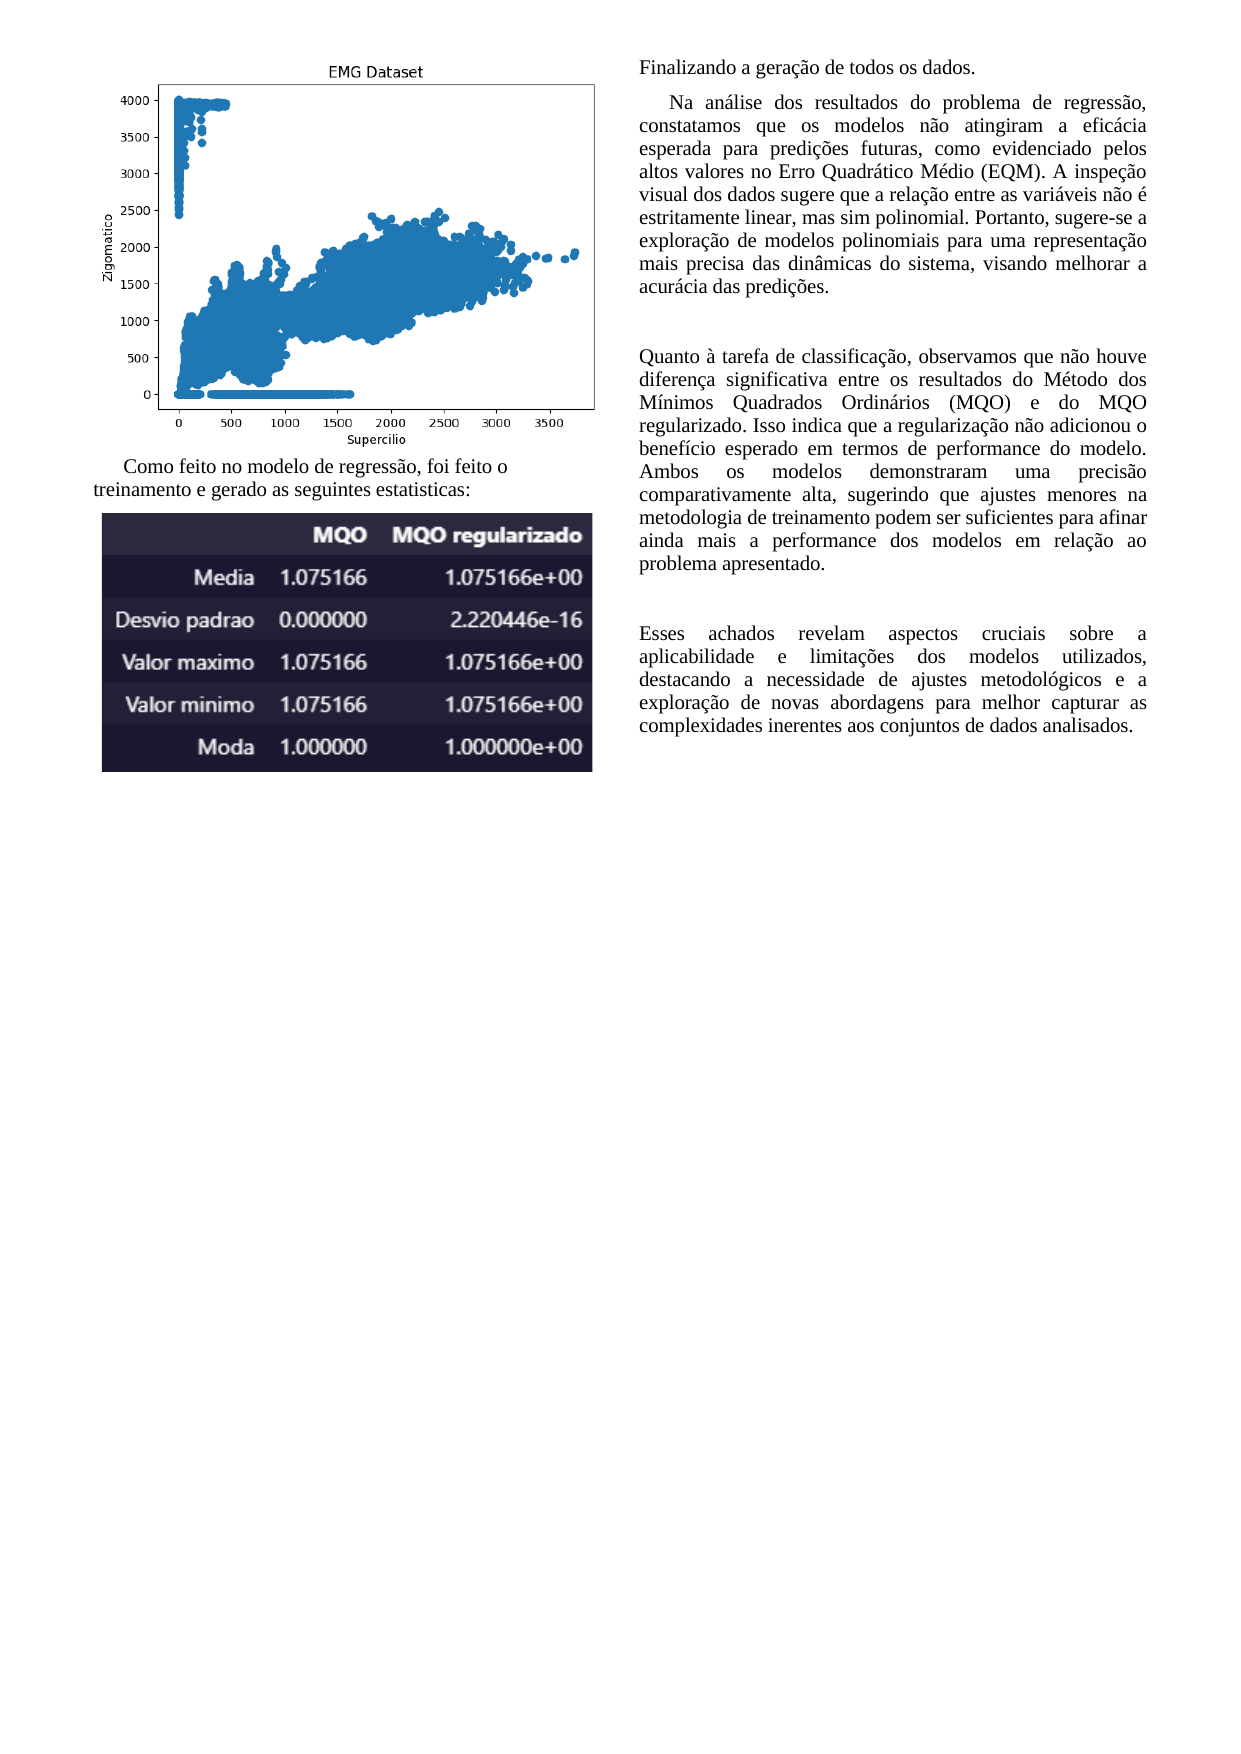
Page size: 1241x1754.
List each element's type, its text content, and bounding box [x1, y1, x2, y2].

text Quanto à tarefa de classificação, observamos que não houve diferença significativa entre os resultados do Método dos Mínimos Quadrados Ordinários (MQO) e do MQO regularizado. Isso indica que a regularização não adicionou o benefício esperado em termos de performance do modelo. Ambos os modelos demonstraram uma precisão comparativamente alta, sugerindo que ajustes menores na metodologia de treinamento podem ser suficientes para afinar ainda mais a performance dos modelos em relação ao problema apresentado. [639, 346, 1147, 574]
text Como feito no modelo de regressão, foi feito o treinamento e gerado as seguintes estatisticas: [93, 455, 601, 501]
text Na análise dos resultados do problema de regressão, constatamos que os modelos não atingiram a eficácia esperada para predições futuras, como evidenciado pelos altos valores no Erro Quadrático Médio (EQM). A inspeção visual dos dados sugere que a relação entre as variáveis não é estritamente linear, mas sim polinomial. Portanto, sugere-se a exploração de modelos polinomiais para uma representação mais precisa das dinâmicas do sistema, visando melhorar a acurácia das predições. [639, 92, 1147, 298]
text Finalizando a geração de todos os dados. [639, 56, 1147, 79]
picture [101, 513, 593, 772]
text Esses achados revelam aspectos cruciais sobre a aplicabilidade e limitações dos modelos utilizados, destacando a necessidade de ajustes metodológicos e a exploração de novas abordagens para melhor capturar as complexidades inerentes aos conjuntos de dados analisados. [639, 622, 1147, 737]
picture [93, 56, 602, 455]
